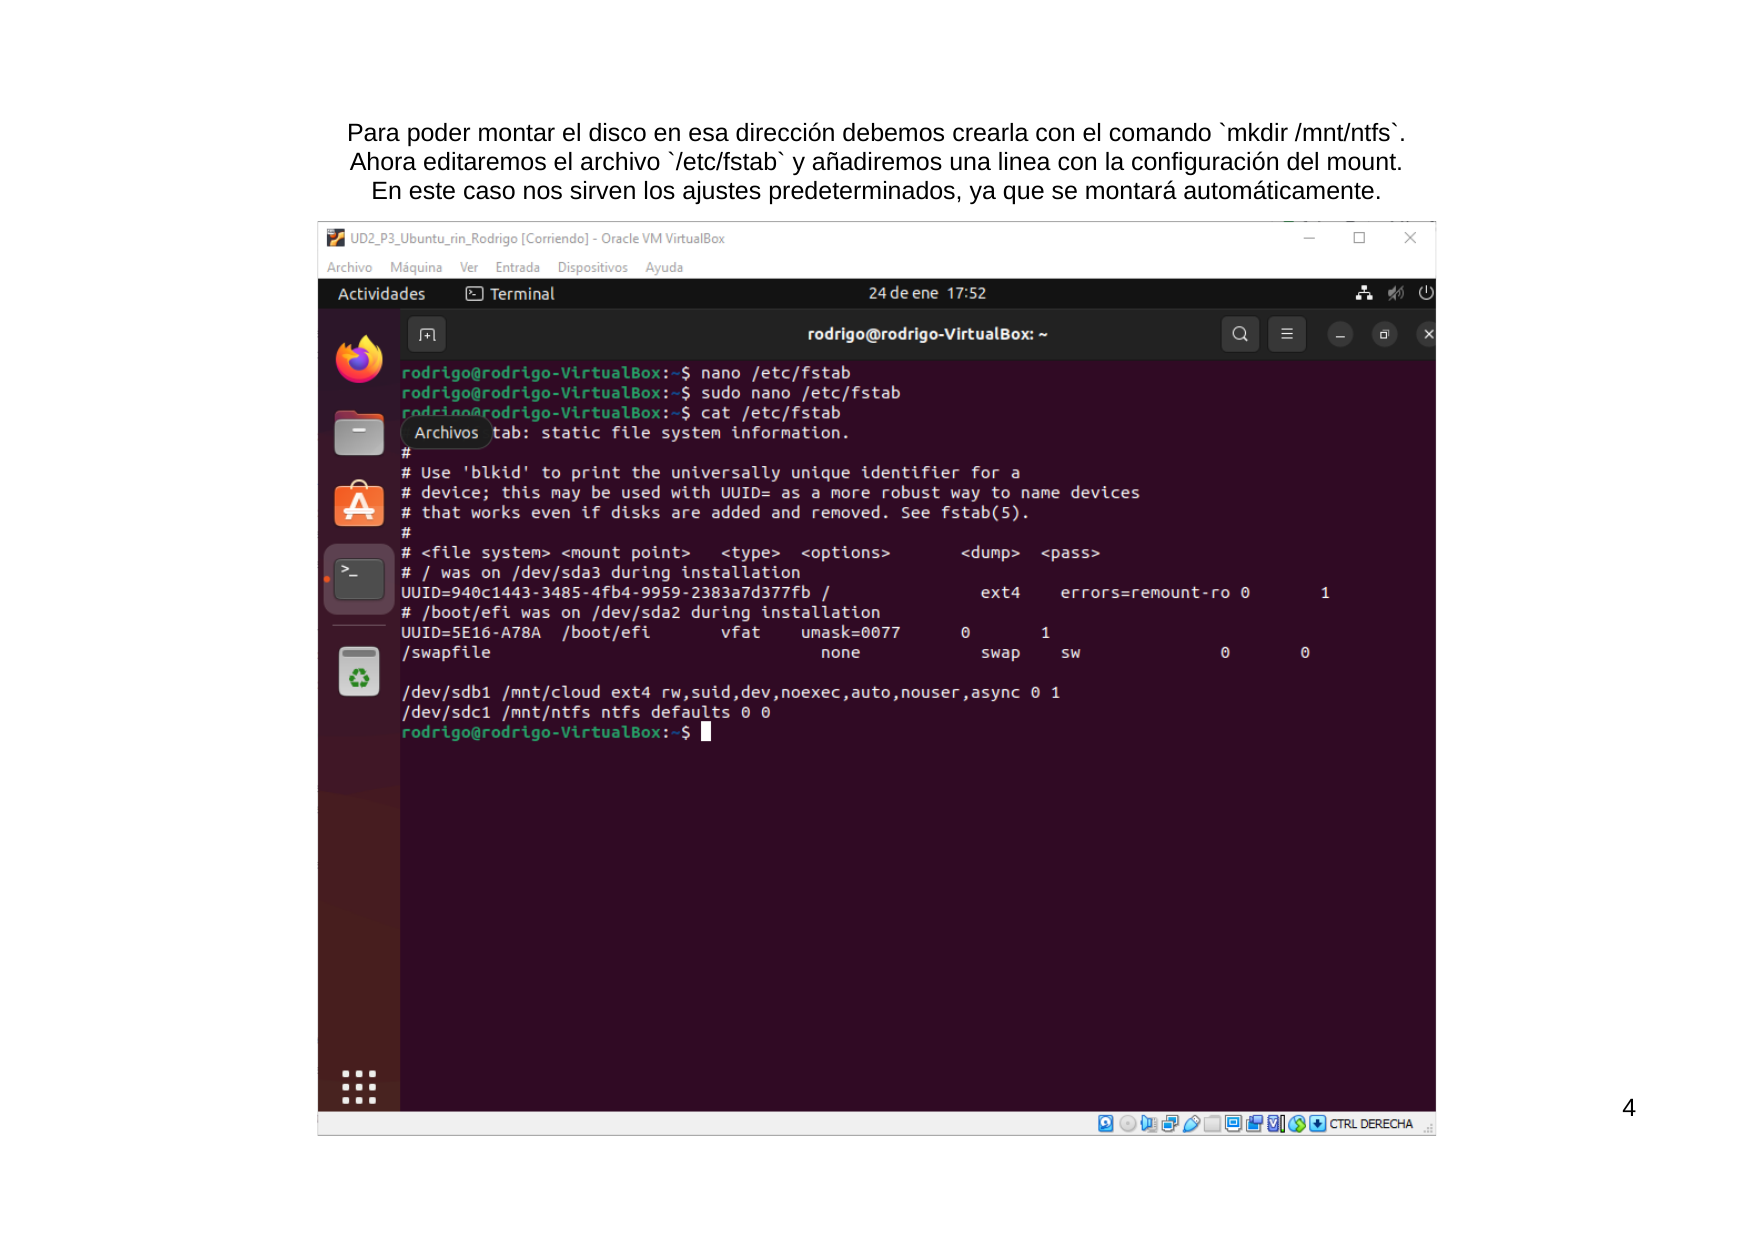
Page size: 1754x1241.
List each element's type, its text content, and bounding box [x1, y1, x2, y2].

text En este caso nos sirven los ajustes predeterminados, ya que se montará automáticamente. [118, 176, 1636, 204]
picture [317, 221, 1437, 1136]
text Ahora editaremos el archivo `/etc/fstab` y añadiremos una linea con la configuración del mount. [118, 147, 1636, 176]
text Para poder montar el disco en esa dirección debemos crearla con el comando `mkdir /mnt/ntfs`. [118, 118, 1636, 147]
